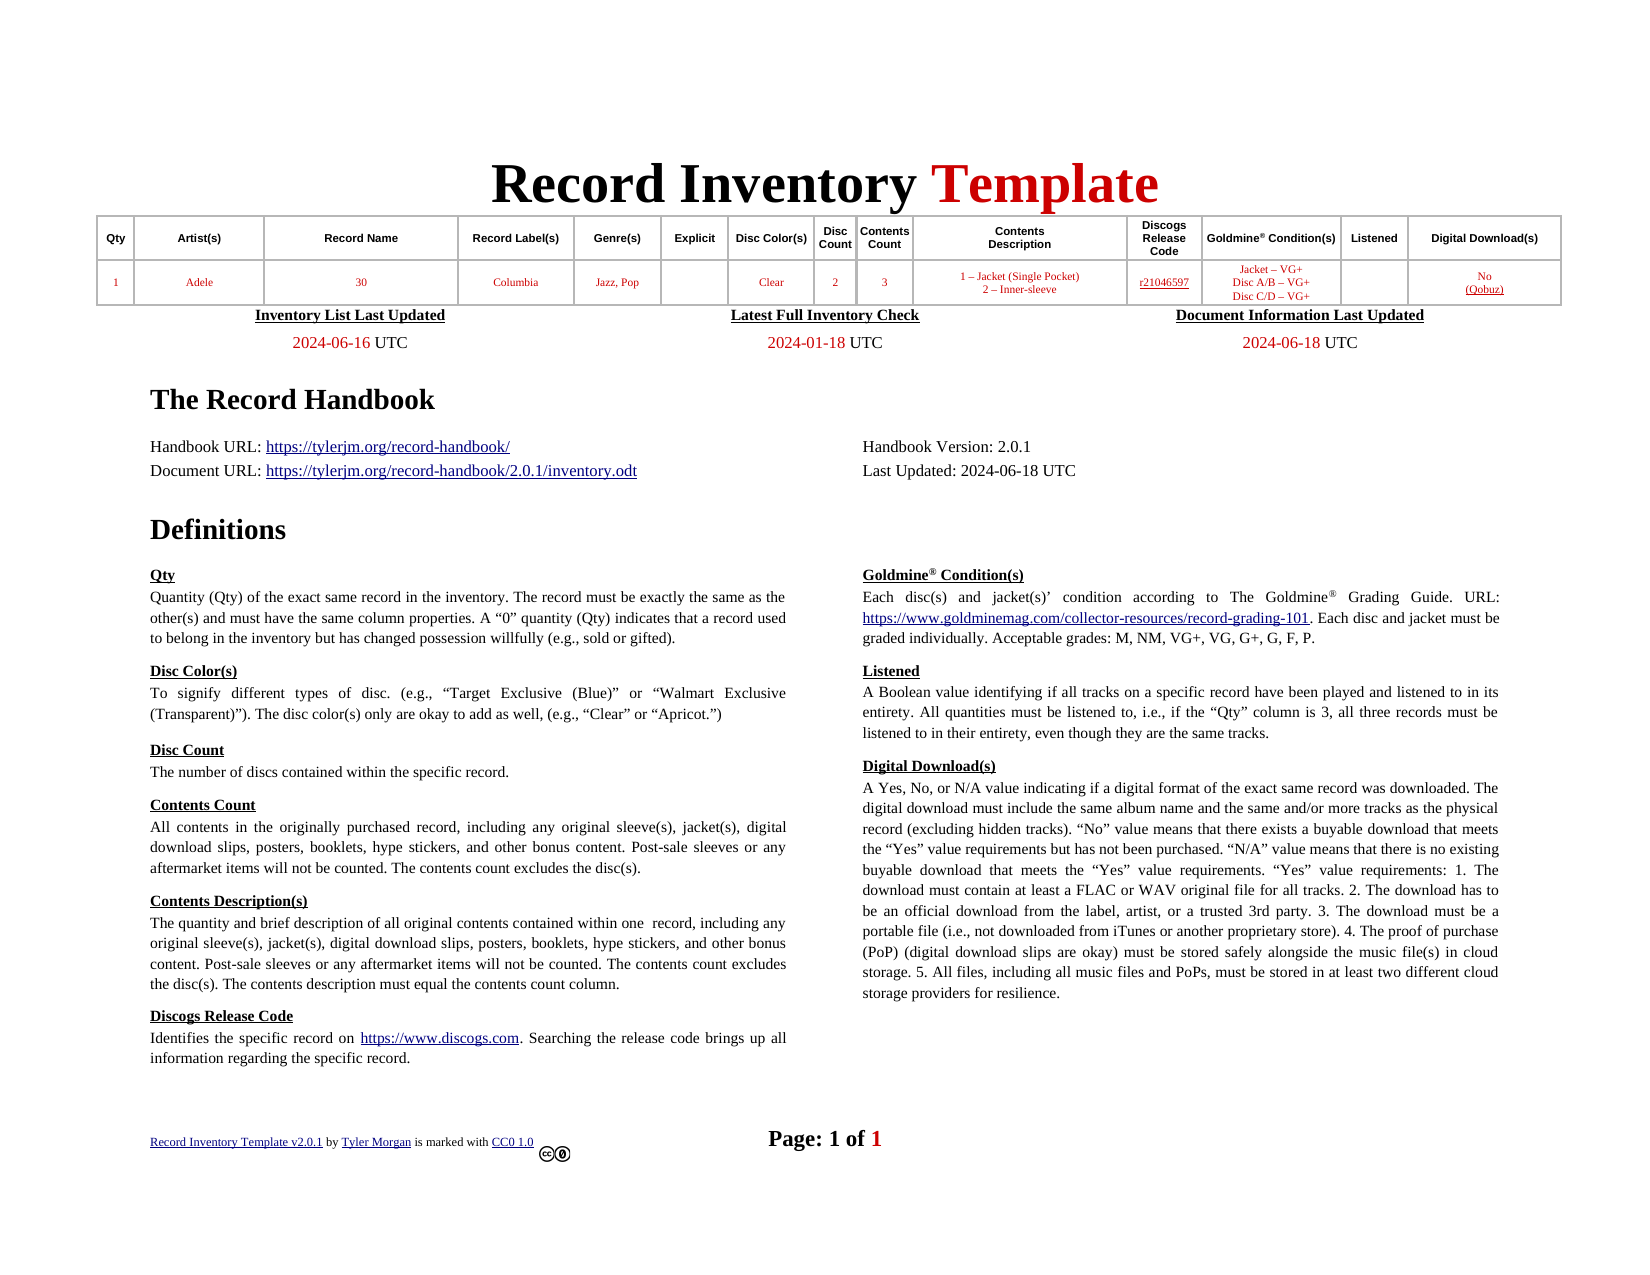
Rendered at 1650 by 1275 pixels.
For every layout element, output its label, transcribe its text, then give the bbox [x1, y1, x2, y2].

table_header Disc Color(s) [729, 217, 813, 259]
table_header Discogs Release Code [1128, 217, 1201, 259]
text Identifies the specific record on https://www.discogs.com. Searching the release code brings up all information regarding the specific record. [150, 1028, 787, 1067]
table_cell Adele [135, 261, 263, 304]
table_header Record Label(s) [459, 217, 573, 259]
text Document URL: https://tylerjm.org/record-handbook/2.0.1/inventory.odt [150, 461, 787, 480]
table_header Explicit [662, 217, 727, 259]
subtitle Inventory List Last Updated [150, 306, 550, 324]
table_cell Columbia [459, 261, 573, 304]
subtitle Digital Download(s) [862, 757, 1500, 774]
table_cell No (Qobuz) [1409, 261, 1560, 304]
text 2024-06-18 UTC [1100, 332, 1500, 352]
title Record Inventory Template [150, 150, 1500, 215]
subtitle Disc Count [150, 740, 787, 758]
subtitle Document Information Last Updated [1100, 306, 1500, 324]
subtitle Goldmine® Condition(s) [862, 566, 1500, 584]
table_header Digital Download(s) [1409, 217, 1560, 259]
table_cell 2 [815, 261, 855, 304]
table_header Goldmine® Condition(s) [1203, 217, 1340, 259]
table_header Contents Count [858, 217, 912, 259]
text Handbook Version: 2.0.1 [862, 436, 1500, 456]
text Last Updated: 2024-06-18 UTC [862, 461, 1500, 480]
table_header Qty [98, 217, 133, 259]
subtitle The Record Handbook [150, 382, 1500, 416]
text A Boolean value identifying if all tracks on a specific record have been played and listened to in its entirety. All quantities must be listened to, i.e., if the “Qty” column is 3, all three records must be listened to in their entirety, even though they are the same tracks. [862, 683, 1500, 742]
text 2024-06-16 UTC [150, 332, 550, 352]
table_cell ❌ [662, 261, 727, 304]
subtitle Qty [150, 566, 787, 584]
text The number of discs contained within the specific record. [150, 762, 787, 780]
table_cell 1 [98, 261, 133, 304]
text Contents Count [150, 795, 787, 813]
table_header Disc Count [815, 217, 855, 259]
table_header Contents Description [914, 217, 1126, 259]
subtitle Definitions [150, 512, 1500, 546]
table_cell Jazz, Pop [575, 261, 660, 304]
text All contents in the originally purchased record, including any original sleeve(s), jacket(s), digital download slips, posters, booklets, hype stickers, and other bonus content. Post-sale sleeves or any aftermarket items will not be counted. The contents count excludes the disc(s). [150, 817, 787, 876]
text The quantity and brief description of all original contents contained within one record, including any original sleeve(s), jacket(s), digital download slips, posters, booklets, hype stickers, and other bonus content. Post-sale sleeves or any aftermarket items will not be counted. The contents count excludes the disc(s). The contents description must equal the contents count column. [150, 913, 787, 993]
text 2024-01-18 UTC [625, 332, 1025, 352]
text Listened [862, 662, 1500, 680]
table_header Record Name [265, 217, 457, 259]
subtitle Disc Color(s) [150, 662, 787, 680]
table_cell Clear [729, 261, 813, 304]
table_header Genre(s) [575, 217, 660, 259]
table_cell Jacket – VG+ Disc A/B – VG+ Disc C/D – VG+ [1203, 261, 1340, 304]
text A Yes, No, or N/A value indicating if a digital format of the exact same record was downloaded. The digital download must include the same album name and the same and/or more tracks as the physical record (excluding hidden tracks). “No” value means that there exists a buyable download that meets the “Yes” value requirements but has not been purchased. “N/A” value means that there is no existing buyable download that meets the “Yes” value requirements. “Yes” value requirements: 1. The download must contain at least a FLAC or WAV original file for all tracks. 2. The download has to be an official download from the label, artist, or a trusted 3rd party. 3. The download must be a portable file (i.e., not downloaded from iTunes or another proprietary store). 4. The proof of purchase (PoP) (digital download slips are okay) must be stored safely alongside the music file(s) in cloud storage. 5. All files, including all music files and PoPs, must be stored in at least two different cloud storage providers for resilience. [862, 779, 1500, 1002]
subtitle Contents Description(s) [150, 891, 787, 909]
text Handbook URL: https://tylerjm.org/record-handbook/ [150, 436, 787, 456]
text To signify different types of disc. (e.g., “Target Exclusive (Blue)” or “Walmart Exclusive (Transparent)”). The disc color(s) only are okay to add as well, (e.g., “Clear” or “Apricot.”) [150, 684, 787, 723]
subtitle Discogs Release Code [150, 1006, 787, 1024]
table_cell 30 [265, 261, 457, 304]
subtitle Latest Full Inventory Check [625, 306, 1025, 324]
table_cell ✅ [1342, 261, 1407, 304]
text Each disc(s) and jacket(s)’ condition according to The Goldmine® Grading Guide. URL: https://www.goldminemag.com/collector-resources/record-grading-101. Each disc and jacket must be graded individually. Acceptable grades: M, NM, VG+, VG, G+, G, F, P. [862, 588, 1500, 647]
table_cell r21046597 [1128, 261, 1201, 304]
table_cell 1 – Jacket (Single Pocket) 2 – Inner-sleeve [914, 261, 1126, 304]
table_header Listened [1342, 217, 1407, 259]
table_header Artist(s) [135, 217, 263, 259]
text Quantity (Qty) of the exact same record in the inventory. The record must be exactly the same as the other(s) and must have the same column properties. A “0” quantity (Qty) indicates that a record used to belong in the inventory but has changed possession willfully (e.g., sold or gifted). [150, 588, 787, 647]
table_cell 3 [858, 261, 912, 304]
